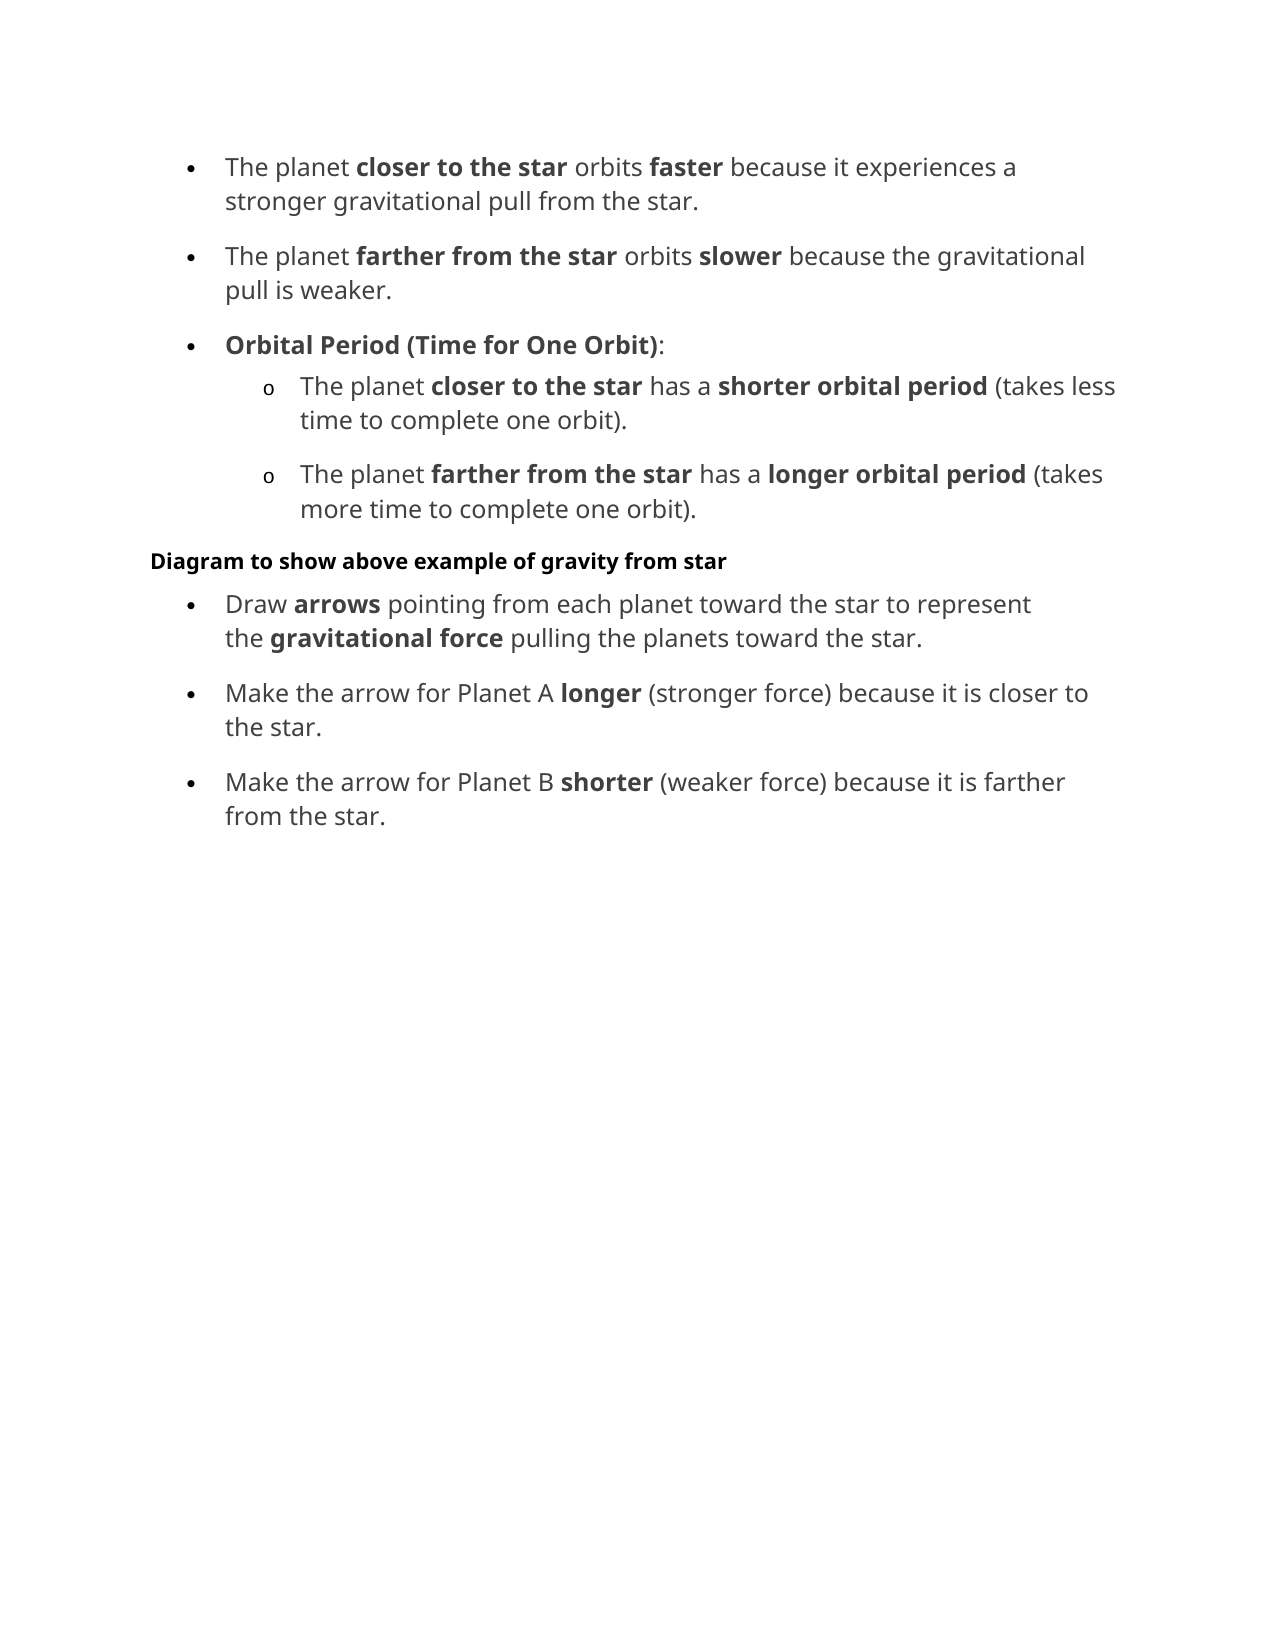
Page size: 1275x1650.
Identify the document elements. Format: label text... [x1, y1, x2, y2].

list Make the arrow for Planet A longer (stronger force) because it is closer to the star. [187, 675, 1125, 743]
list Draw arrows pointing from each planet toward the star to represent the gravitational force pulling the planets toward the star. [187, 586, 1125, 654]
list The planet closer to the star orbits faster because it experiences a stronger gravitational pull from the star. [187, 150, 1125, 218]
list Orbital Period (Time for One Orbit): [187, 328, 1125, 362]
text Diagram to show above example of gravity from star [150, 546, 1125, 576]
list The planet farther from the star orbits slower because the gravitational pull is weaker. [187, 239, 1125, 307]
list The planet closer to the star has a shorter orbital period (takes less time to complete one orbit). [262, 368, 1125, 436]
list Make the arrow for Planet B shorter (weaker force) because it is farther from the star. [187, 764, 1125, 832]
list The planet farther from the star has a longer orbital period (takes more time to complete one orbit). [262, 457, 1125, 525]
